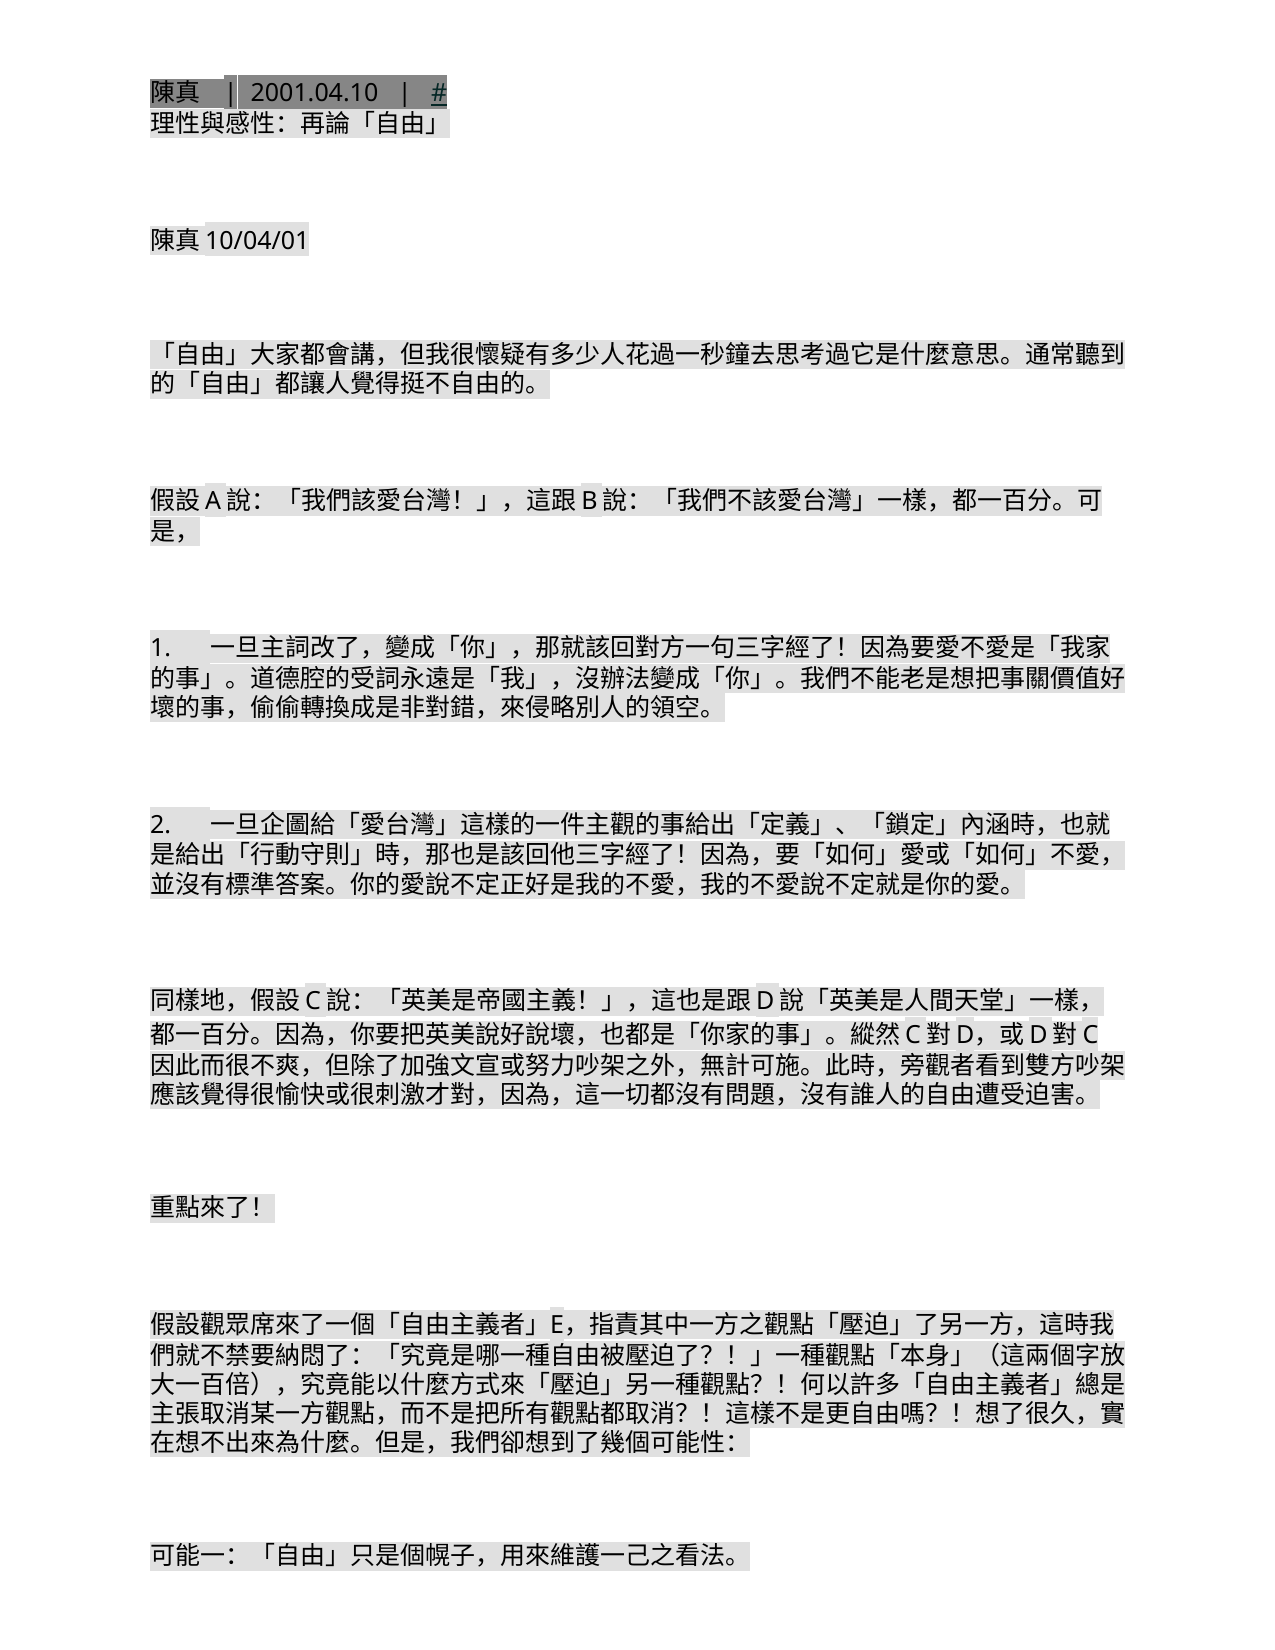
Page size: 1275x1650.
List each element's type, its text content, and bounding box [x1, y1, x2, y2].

text 2. 一旦企圖給「愛台灣」這樣的一件主觀的事給出「定義」、「鎖定」內涵時，也就是給出「行動守則」時，那也是該回他三字經了！因為，要「如何」愛或「如何」不愛，並沒有標準答案。你的愛說不定正好是我的不愛，我的不愛說不定就是你的愛。 [150, 807, 1125, 899]
text 假設A說：「我們該愛台灣！」，這跟B說：「我們不該愛台灣」一樣，都一百分。可是， [150, 483, 1125, 546]
text 假設觀眾席來了一個「自由主義者」E，指責其中一方之觀點「壓迫」了另一方，這時我們就不禁要納悶了：「究竟是哪一種自由被壓迫了？！」一種觀點「本身」（這兩個字放大一百倍），究竟能以什麼方式來「壓迫」另一種觀點？！何以許多「自由主義者」總是主張取消某一方觀點，而不是把所有觀點都取消？！這樣不是更自由嗎？！想了很久，實在想不出來為什麼。但是，我們卻想到了幾個可能性： [150, 1307, 1125, 1457]
text 重點來了！ [150, 1193, 1125, 1223]
text 陳真10/04/01 [150, 222, 1125, 256]
text 可能一：「自由」只是個幌子，用來維護一己之看法。 [150, 1542, 1125, 1571]
text 陳真 | 2001.04.10 | # [150, 75, 1125, 109]
text 「自由」大家都會講，但我很懷疑有多少人花過一秒鐘去思考過它是什麼意思。通常聽到的「自由」都讓人覺得挺不自由的。 [150, 340, 1125, 399]
text 理性與感性：再論「自由」 [150, 109, 1125, 138]
text 同樣地，假設C說：「英美是帝國主義！」，這也是跟D說「英美是人間天堂」一樣，都一百分。因為，你要把英美說好說壞，也都是「你家的事」。縱然C對D，或D對C因此而很不爽，但除了加強文宣或努力吵架之外，無計可施。此時，旁觀者看到雙方吵架應該覺得很愉快或很刺激才對，因為，這一切都沒有問題，沒有誰人的自由遭受迫害。 [150, 983, 1125, 1109]
text 1. 一旦主詞改了，變成「你」，那就該回對方一句三字經了！因為要愛不愛是「我家的事」。道德腔的受詞永遠是「我」，沒辦法變成「你」。我們不能老是想把事關價值好壞的事，偷偷轉換成是非對錯，來侵略別人的領空。 [150, 630, 1125, 722]
